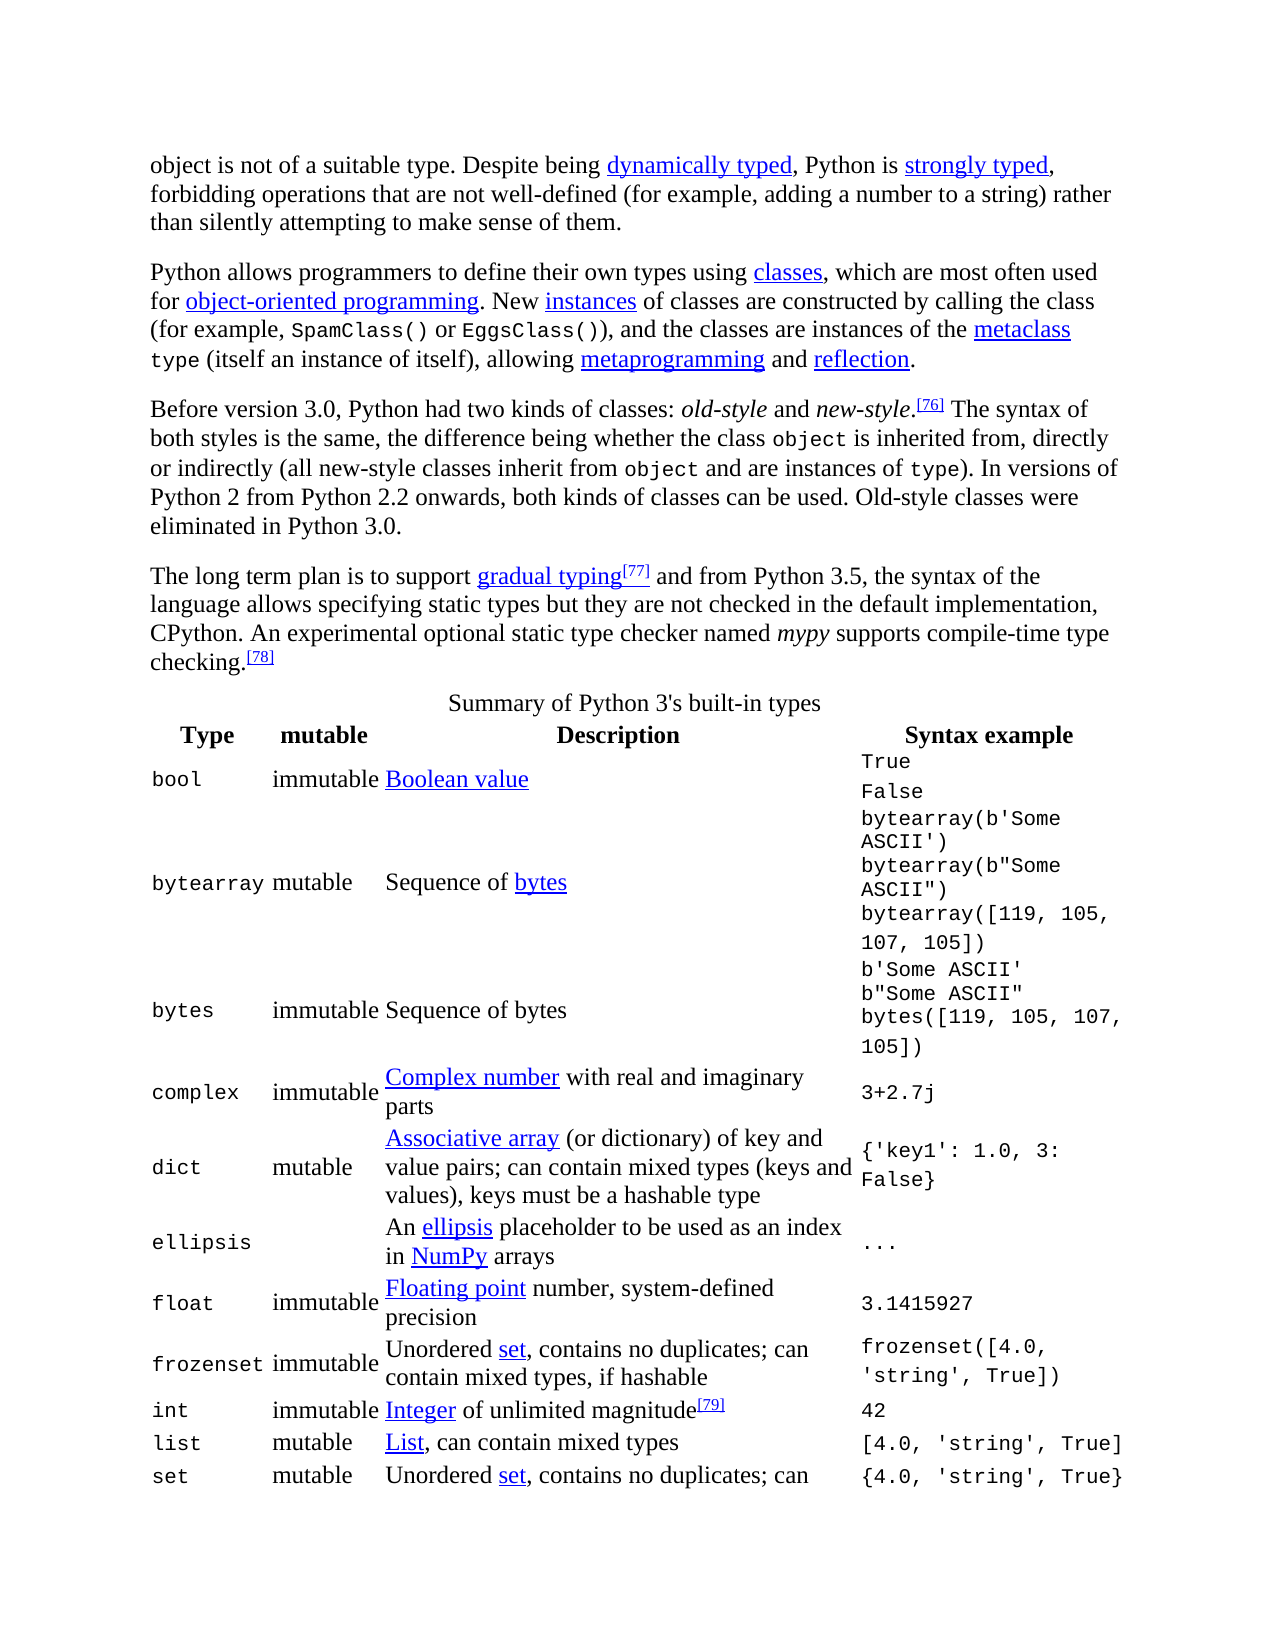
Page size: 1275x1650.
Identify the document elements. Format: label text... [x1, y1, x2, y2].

table_cell bytearray(b'Some ASCII') bytearray(b"Some ASCII") bytearray([119, 105, 107, 105]) [859, 806, 1125, 957]
table_cell ... [859, 1211, 1125, 1272]
table_cell float [150, 1272, 270, 1332]
table_cell mutable [270, 806, 384, 957]
table_header Summary of Python 3's built-in types [150, 686, 1125, 718]
table_cell ellipsis [150, 1211, 270, 1272]
table_cell complex [150, 1061, 270, 1122]
text Python allows programmers to define their own types using classes, which are most often used for object-oriented programming. New instances of classes are constructed by calling the class (for example, SpamClass() or EggsClass()), and the classes are instances of the metaclass type (itself an instance of itself), allowing metaprogramming and reflection. [150, 257, 1125, 374]
table_cell immutable [270, 1061, 384, 1122]
table_cell 42 [859, 1393, 1125, 1426]
text The long term plan is to support gradual typing[77] and from Python 3.5, the syntax of the language allows specifying static types but they are not checked in the default implementation, CPython. An experimental optional static type checker named mypy supports compile-time type checking.[78] [150, 561, 1125, 676]
table_cell dict [150, 1122, 270, 1211]
table_cell Sequence of bytes [384, 806, 859, 957]
table_cell Boolean value [384, 750, 859, 806]
table_cell immutable [270, 957, 384, 1061]
table_cell Unordered set, contains no duplicates; can contain mixed types, if hashable [384, 1332, 859, 1393]
table_cell Unordered set, contains no duplicates; can [384, 1458, 859, 1491]
table_cell [4.0, 'string', True] [859, 1426, 1125, 1458]
table_cell 3.1415927 [859, 1272, 1125, 1332]
table_cell int [150, 1393, 270, 1426]
table_cell bytes [150, 957, 270, 1061]
table_cell immutable [270, 1272, 384, 1332]
table_cell Floating point number, system-defined precision [384, 1272, 859, 1332]
table_cell Sequence of bytes [384, 957, 859, 1061]
table_cell Description [384, 718, 859, 750]
table_cell True False [859, 750, 1125, 806]
table_cell Integer of unlimited magnitude[79] [384, 1393, 859, 1426]
table_cell b'Some ASCII' b"Some ASCII" bytes([119, 105, 107, 105]) [859, 957, 1125, 1061]
table_cell frozenset([4.0, 'string', True]) [859, 1332, 1125, 1393]
table_cell immutable [270, 1393, 384, 1426]
text Before version 3.0, Python had two kinds of classes: old-style and new-style.[76] The syntax of both styles is the same, the difference being whether the class object is inherited from, directly or indirectly (all new-style classes inherit from object and are instances of type). In versions of Python 2 from Python 2.2 onwards, both kinds of classes can be used. Old-style classes were eliminated in Python 3.0. [150, 394, 1125, 540]
table_cell An ellipsis placeholder to be used as an index in NumPy arrays [384, 1211, 859, 1272]
table_cell immutable [270, 750, 384, 806]
table_cell set [150, 1458, 270, 1491]
table_cell mutable [270, 1426, 384, 1458]
table_cell bool [150, 750, 270, 806]
table_cell Associative array (or dictionary) of key and value pairs; can contain mixed types (keys and values), keys must be a hashable type [384, 1122, 859, 1211]
table_cell mutable [270, 1458, 384, 1491]
text object is not of a suitable type. Despite being dynamically typed, Python is strongly typed, forbidding operations that are not well-defined (for example, adding a number to a string) rather than silently attempting to make sense of them. [150, 150, 1125, 236]
table_cell bytearray [150, 806, 270, 957]
table_cell [270, 1211, 384, 1272]
table_cell Syntax example [859, 718, 1125, 750]
table_cell {4.0, 'string', True} [859, 1458, 1125, 1491]
table_cell List, can contain mixed types [384, 1426, 859, 1458]
table_cell immutable [270, 1332, 384, 1393]
table_cell frozenset [150, 1332, 270, 1393]
table_cell Complex number with real and imaginary parts [384, 1061, 859, 1122]
table_cell mutable [270, 1122, 384, 1211]
table_cell mutable [270, 718, 384, 750]
table_cell 3+2.7j [859, 1061, 1125, 1122]
table_cell Type [150, 718, 270, 750]
table_cell {'key1': 1.0, 3: False} [859, 1122, 1125, 1211]
table_cell list [150, 1426, 270, 1458]
